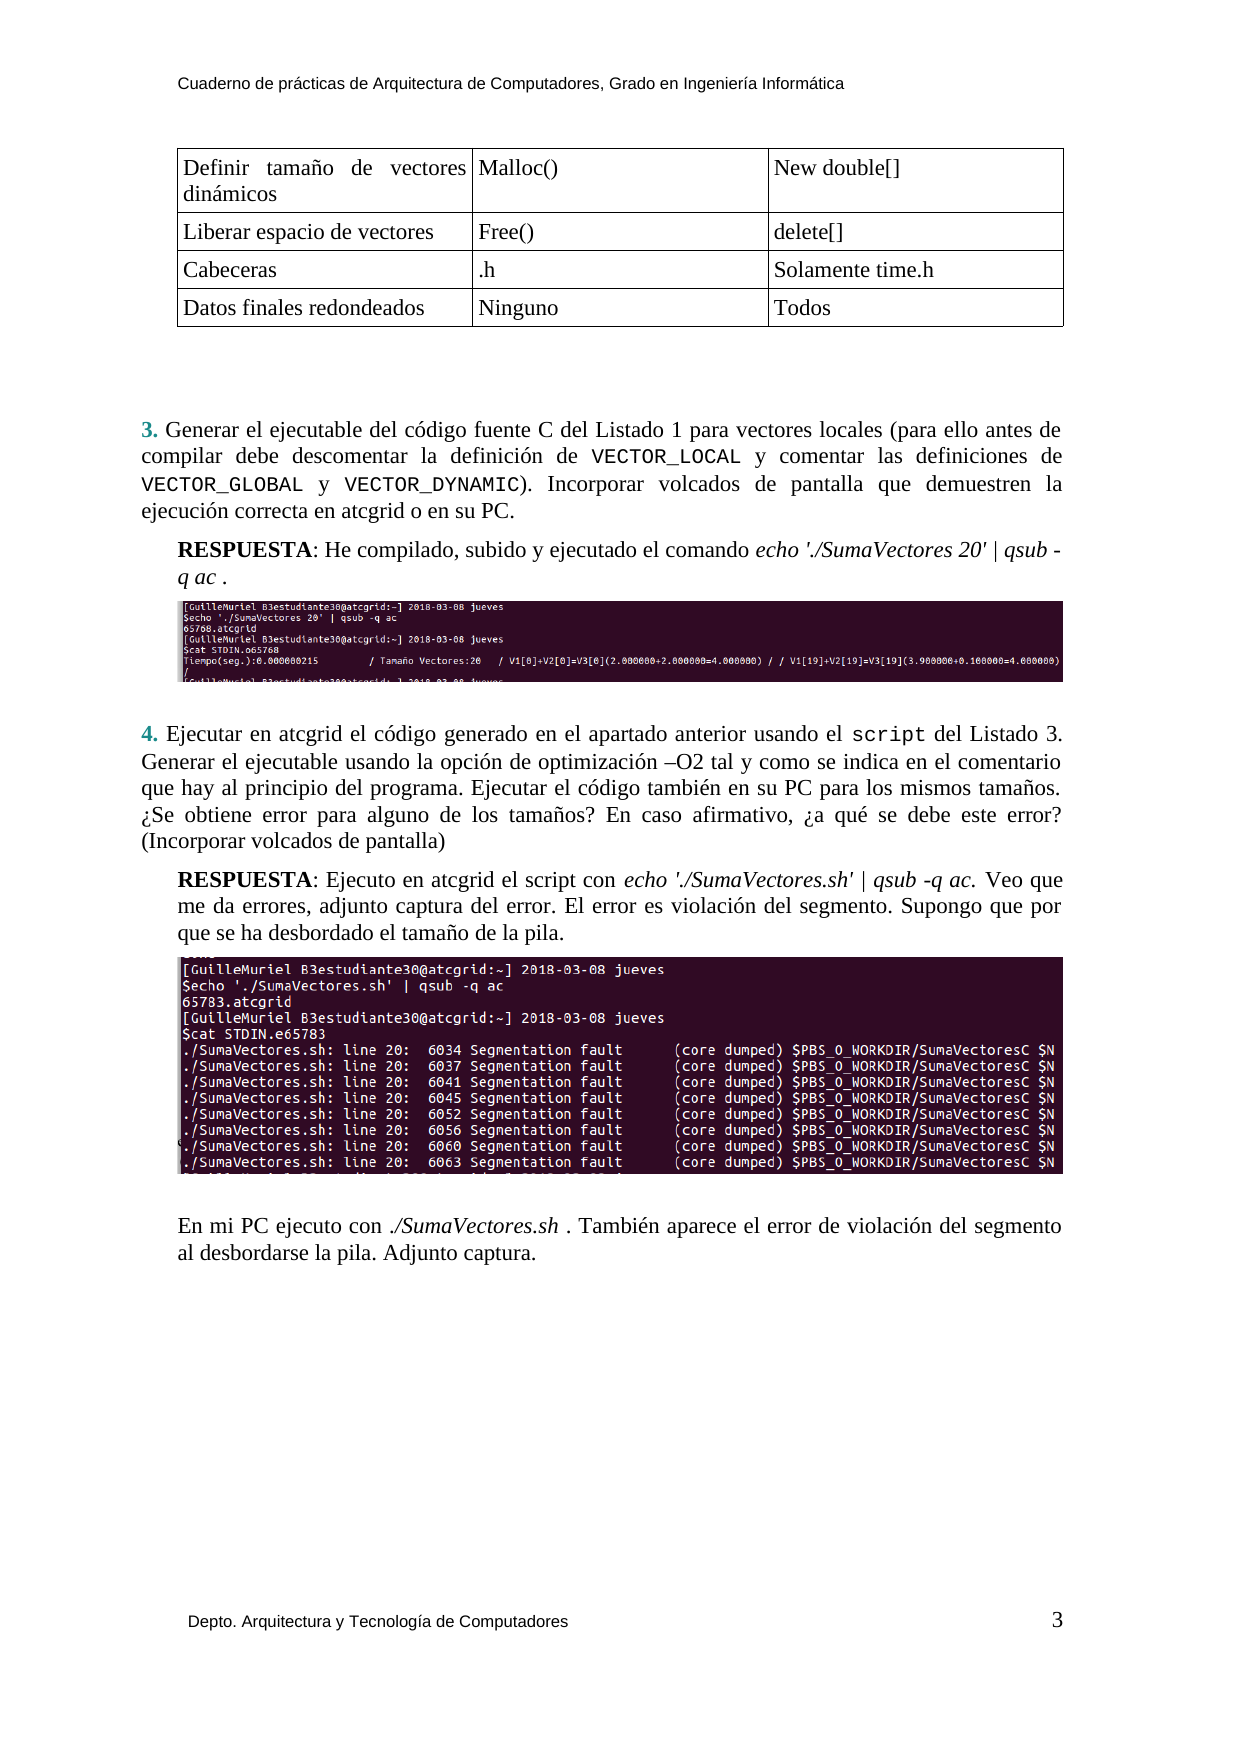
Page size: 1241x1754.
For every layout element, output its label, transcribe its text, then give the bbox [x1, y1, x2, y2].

picture [177, 957, 1063, 1174]
table_cell .h [473, 251, 768, 288]
table_cell Solamente time.h [769, 251, 1063, 288]
table_cell Ninguno [473, 289, 768, 326]
table_cell Datos finales redondeados [178, 289, 472, 326]
table_cell Free() [473, 213, 768, 250]
table_cell Malloc() [473, 149, 768, 212]
table_cell Todos [769, 289, 1063, 326]
table_cell delete[] [769, 213, 1063, 250]
table_cell New double[] [769, 149, 1063, 212]
list En mi PC ejecuto con ./SumaVectores.sh . También aparece el error de violación del segmento al desbordarse la pila. Adjunto captura. [177, 1212, 1063, 1265]
list 3. Generar el ejecutable del código fuente C del Listado 1 para vectores locales (para ello antes de compilar debe descomentar la definición de VECTOR_LOCAL y comentar las definiciones de VECTOR_GLOBAL y VECTOR_DYNAMIC). Incorporar volcados de pantalla que demuestren la ejecución correcta en atcgrid o en su PC. [103, 416, 1063, 524]
list 4. Ejecutar en atcgrid el código generado en el apartado anterior usando el script del Listado 3. Generar el ejecutable usando la opción de optimización –O2 tal y como se indica en el comentario que hay al principio del programa. Ejecutar el código también en su PC para los mismos tamaños. ¿Se obtiene error para alguno de los tamaños? En caso afirmativo, ¿a qué se debe este error? (Incorporar volcados de pantalla) [103, 720, 1063, 853]
list RESPUESTA: He compilado, subido y ejecutado el comando echo './SumaVectores 20' | qsub -q ac . [177, 536, 1063, 589]
picture [177, 601, 1063, 682]
table_cell Definir tamaño de vectores dinámicos [178, 149, 472, 212]
list RESPUESTA: Ejecuto en atcgrid el script con echo './SumaVectores.sh' | qsub -q ac. Veo que me da errores, adjunto captura del error. El error es violación del segmento. Supongo que por que se ha desbordado el tamaño de la pila. [177, 866, 1063, 945]
table_cell Cabeceras [178, 251, 472, 288]
table_cell Liberar espacio de vectores [178, 213, 472, 250]
